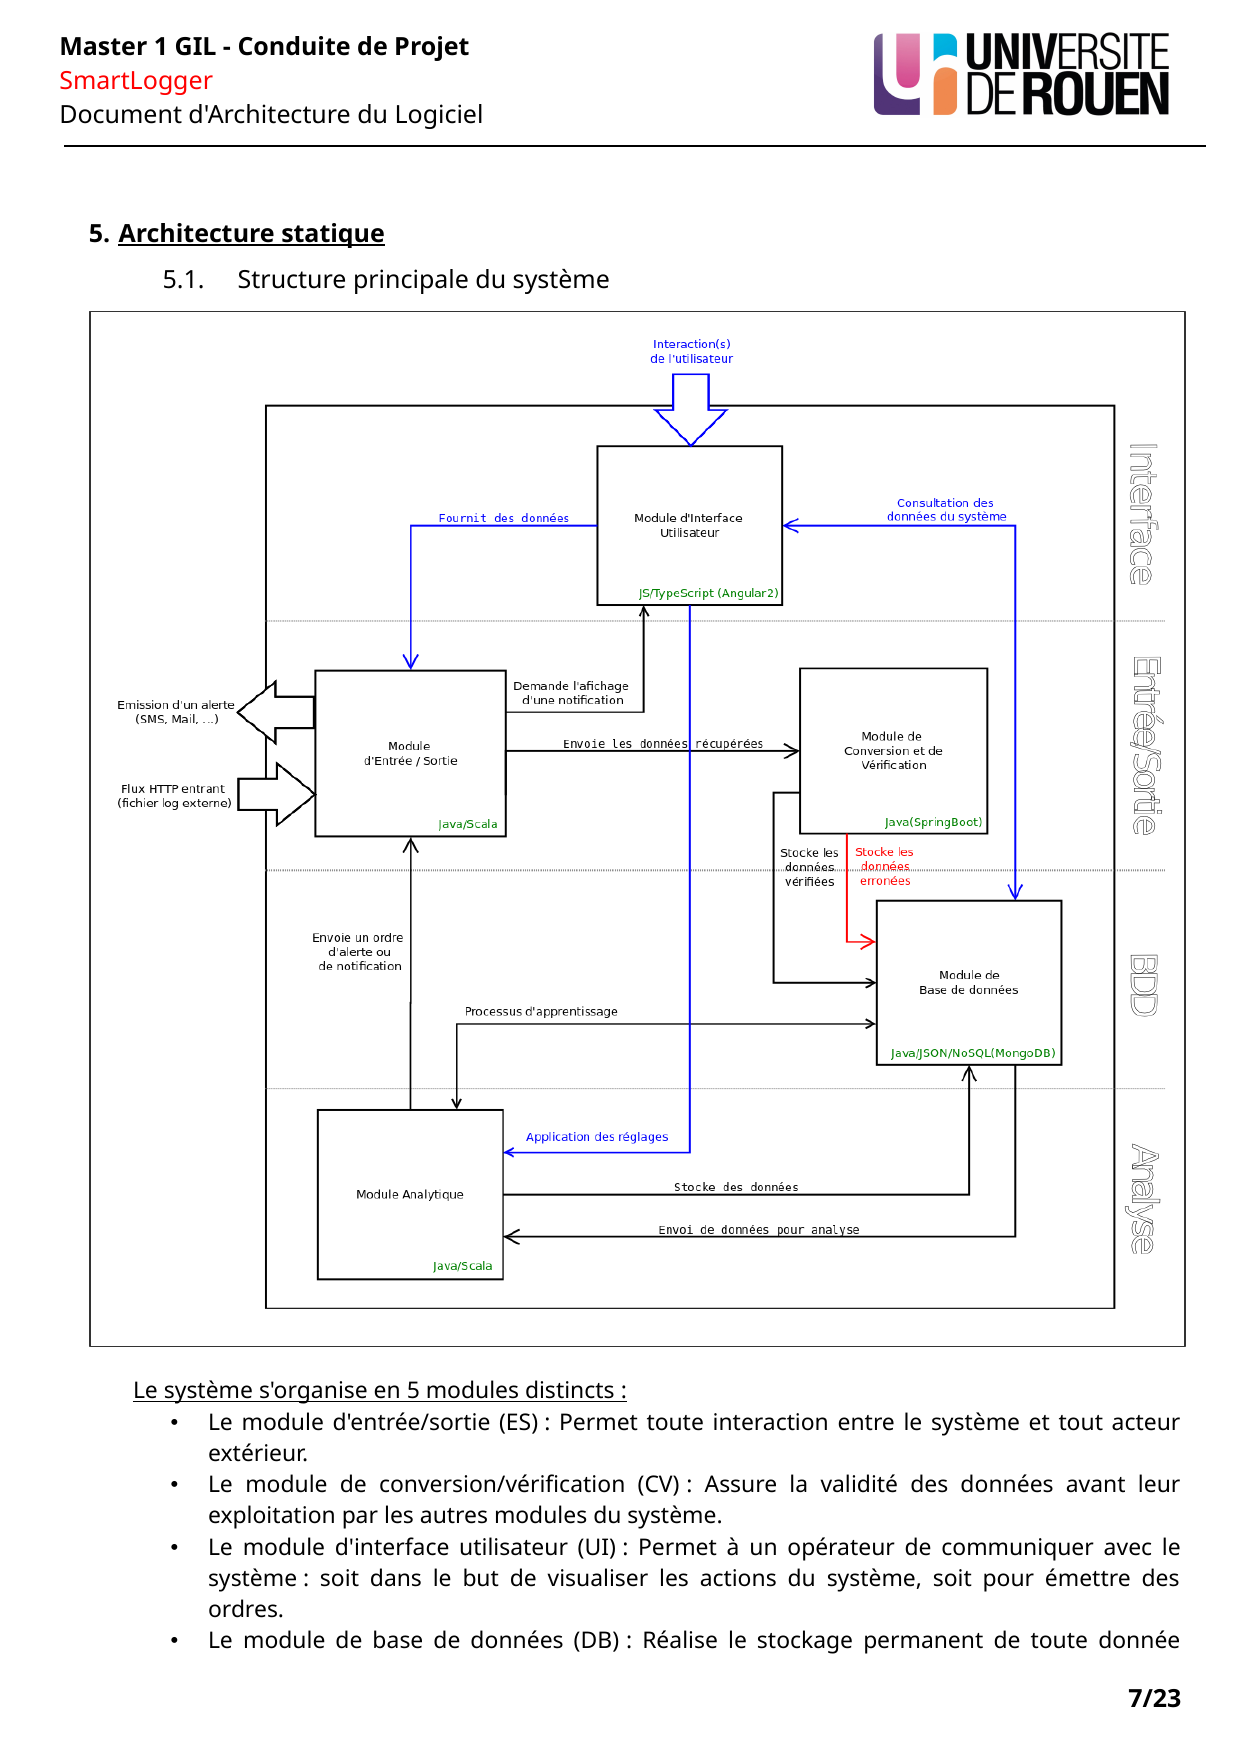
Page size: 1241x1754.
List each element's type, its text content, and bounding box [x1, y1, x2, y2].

list Le module de base de données (DB) : Réalise le stockage permanent de toute donnée [170, 1624, 1181, 1656]
subtitle Structure principale du système [162, 262, 1181, 296]
picture [117, 337, 1166, 1309]
list Le module d'interface utilisateur (UI) : Permet à un opérateur de communiquer avec le système : soit dans le but de visualiser les actions du système, soit pour émettre des ordres. [170, 1531, 1181, 1624]
picture [872, 32, 1170, 118]
list Le module de conversion/vérification (CV) : Assure la validité des données avant leur exploitation par les autres modules du système. [170, 1468, 1181, 1531]
text Le système s'organise en 5 modules distincts : [133, 1374, 1181, 1406]
list Le module d'entrée/sortie (ES) : Permet toute interaction entre le système et tout acteur extérieur. [170, 1406, 1181, 1468]
subtitle Architecture statique [89, 216, 1181, 250]
